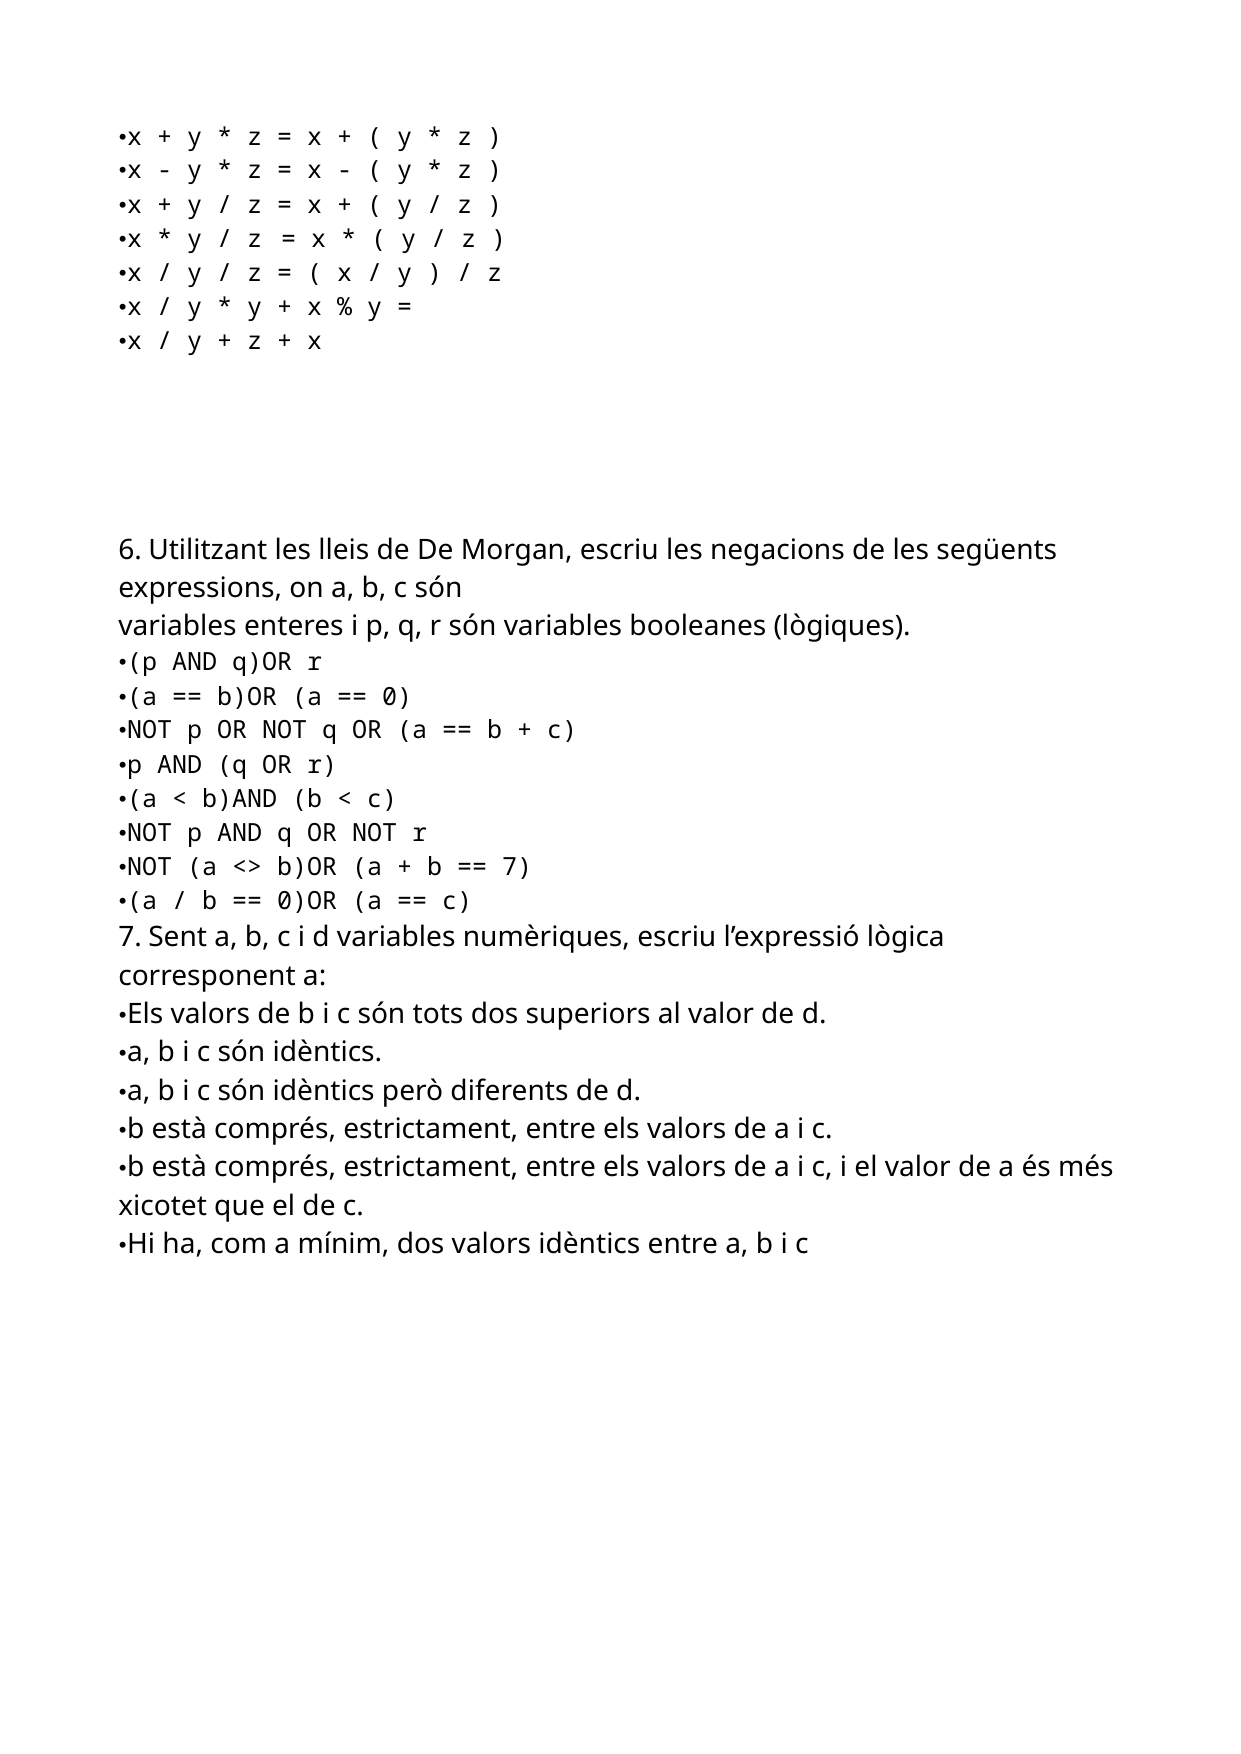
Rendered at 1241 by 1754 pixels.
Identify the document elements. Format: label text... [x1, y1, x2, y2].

text •x + y * z = x + ( y * z ) •x - y * z = x - ( y * z ) •x + y / z = x + ( y / z ) •x * y / z = x * ( y / z ) •x / y / z = ( x / y ) / z •x / y * y + x % y = •x / y + z + x [118, 118, 1122, 357]
text 6. Utilitzant les lleis de De Morgan, escriu les negacions de les següents expressions, on a, b, c són variables enteres i p, q, r són variables booleanes (lògiques). •(p AND q)OR r •(a == b)OR (a == 0) •NOT p OR NOT q OR (a == b + c) •p AND (q OR r) •(a < b)AND (b < c) •NOT p AND q OR NOT r •NOT (a <> b)OR (a + b == 7) •(a / b == 0)OR (a == c) 7. Sent a, b, c i d variables numèriques, escriu l’expressió lògica corresponent a: •Els valors de b i c són tots dos superiors al valor de d. •a, b i c són idèntics. •a, b i c són idèntics però diferents de d. •b està comprés, estrictament, entre els valors de a i c. •b està comprés, estrictament, entre els valors de a i c, i el valor de a és més xicotet que el de c. •Hi ha, com a mínim, dos valors idèntics entre a, b i c [118, 529, 1122, 1262]
